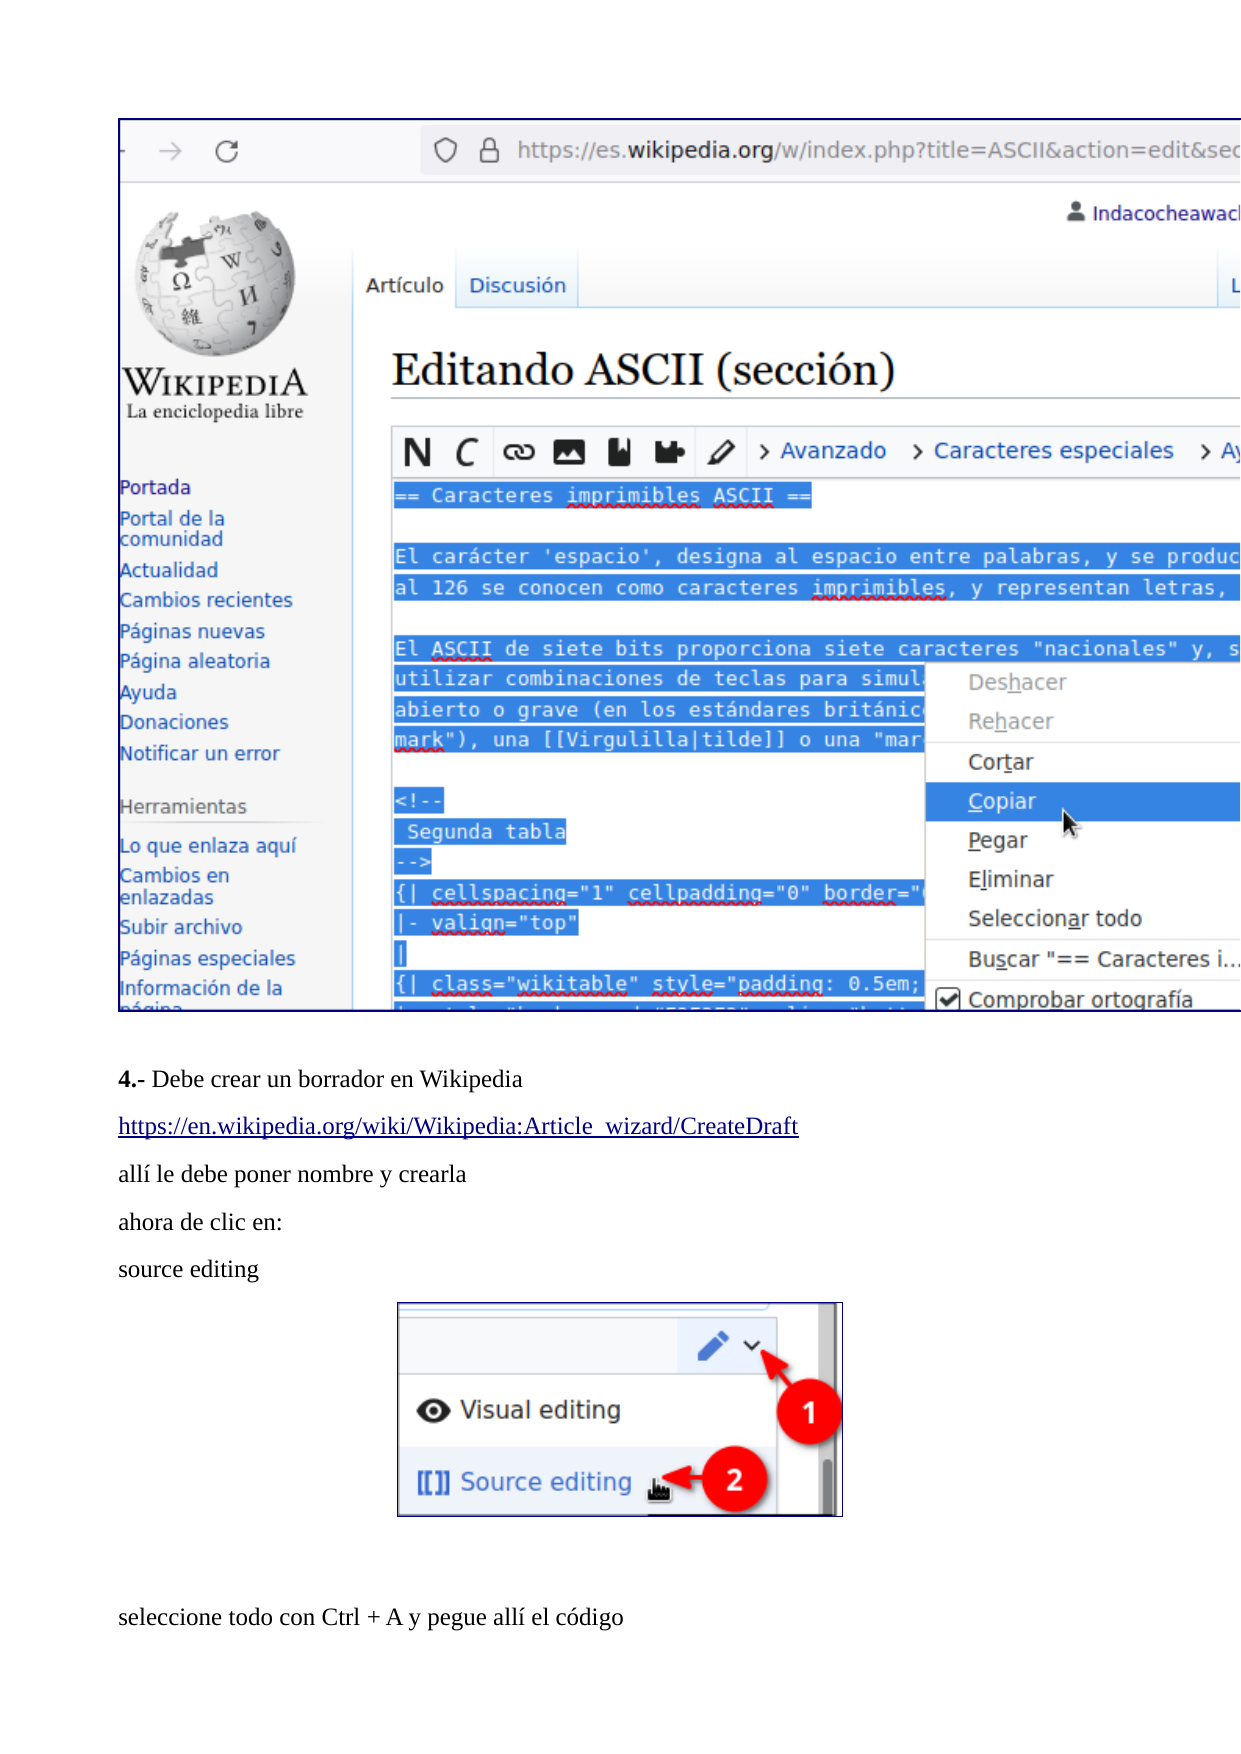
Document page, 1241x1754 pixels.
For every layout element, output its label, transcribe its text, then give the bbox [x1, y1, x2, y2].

text source editing [118, 1254, 1122, 1283]
text 4.- Debe crear un borrador en Wikipedia [118, 1064, 1122, 1092]
text ahora de clic en: [118, 1207, 1122, 1235]
text seleccione todo con Ctrl + A y pegue allí el código [118, 1602, 1122, 1631]
text allí le debe poner nombre y crearla [118, 1159, 1122, 1188]
picture [120, 120, 1241, 1010]
text https://en.wikipedia.org/wiki/Wikipedia:Article_wizard/CreateDraft [118, 1111, 1122, 1140]
picture [398, 1303, 842, 1516]
